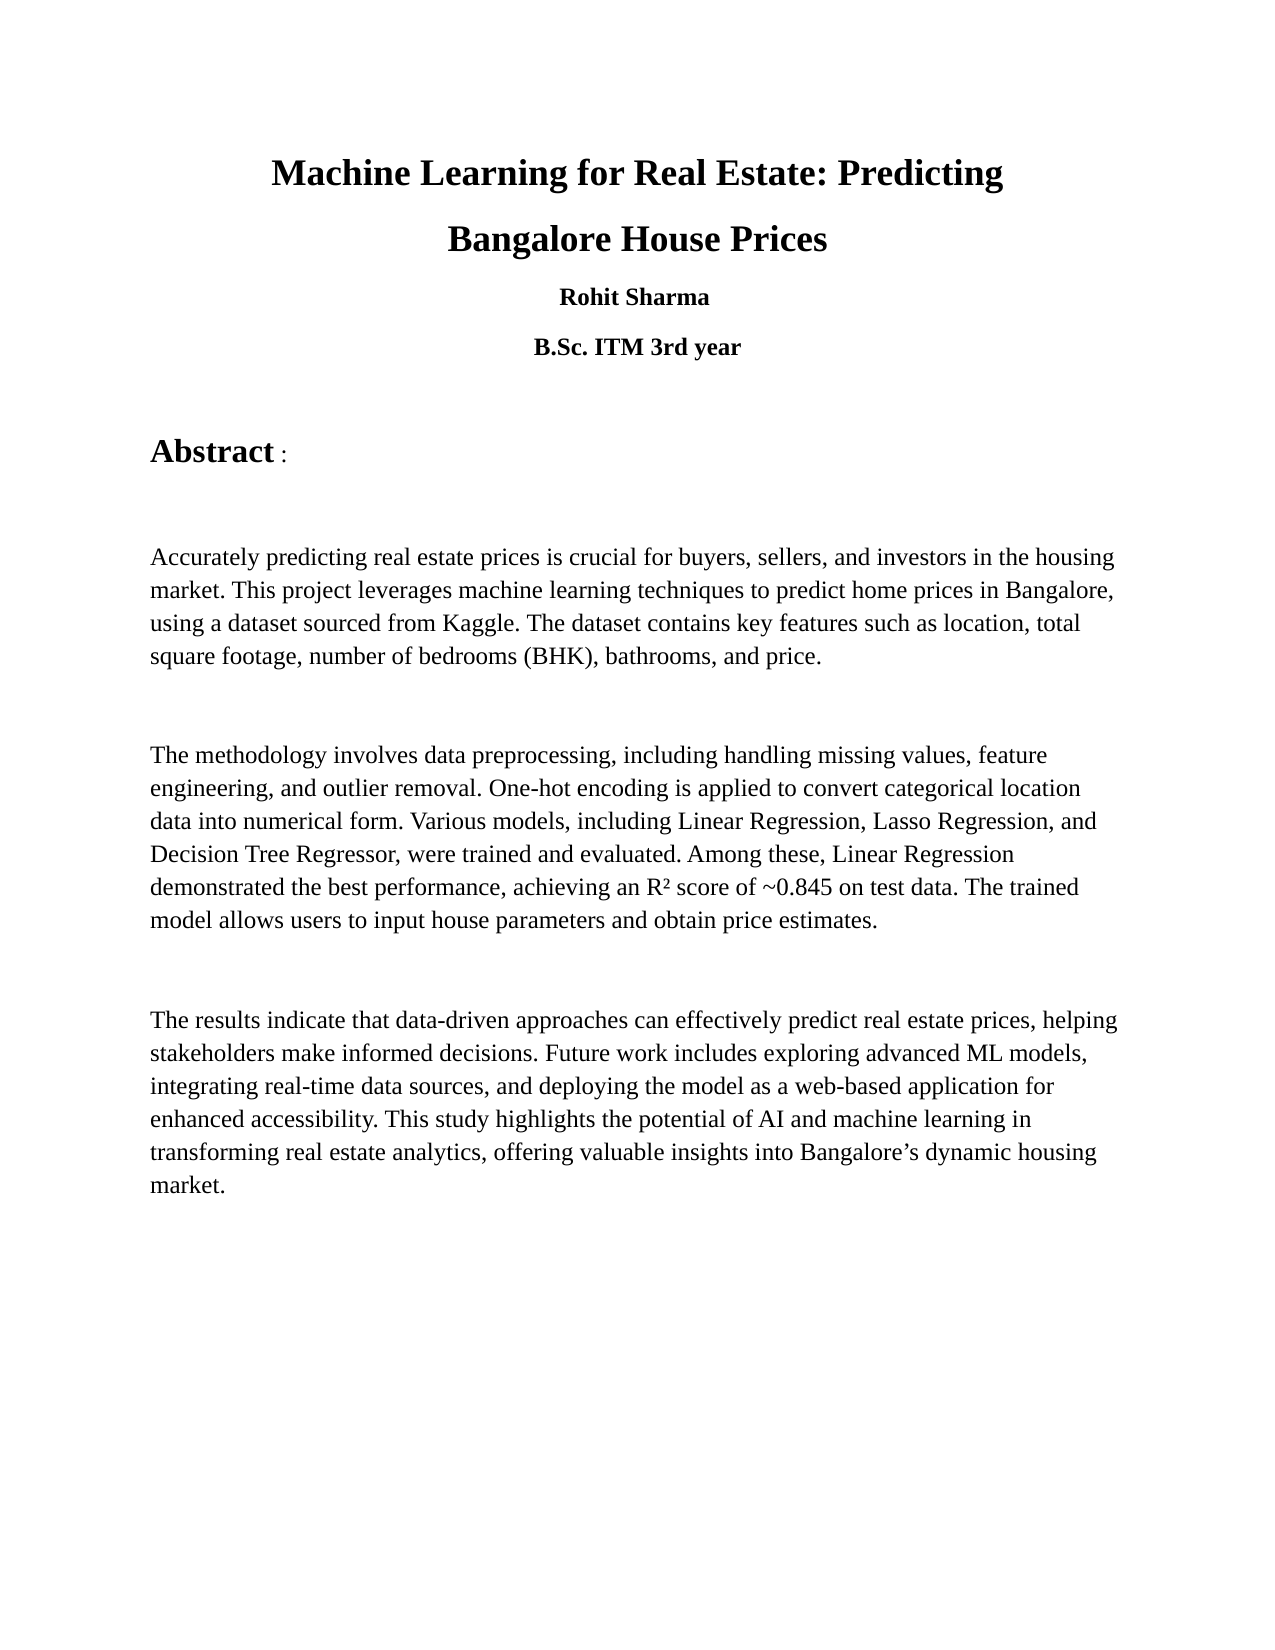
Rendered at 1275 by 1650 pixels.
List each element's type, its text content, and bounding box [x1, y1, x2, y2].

text The results indicate that data-driven approaches can effectively predict real estate prices, helping stakeholders make informed decisions. Future work includes exploring advanced ML models, integrating real-time data sources, and deploying the model as a web-based application for enhanced accessibility. This study highlights the potential of AI and machine learning in transforming real estate analytics, offering valuable insights into Bangalore’s dynamic housing market. [150, 1005, 1125, 1199]
text B.Sc. ITM 3rd year [150, 332, 1125, 361]
text The methodology involves data preprocessing, including handling missing values, feature engineering, and outlier removal. One-hot encoding is applied to convert categorical location data into numerical form. Various models, including Linear Regression, Lasso Regression, and Decision Tree Regressor, were trained and evaluated. Among these, Linear Regression demonstrated the best performance, achieving an R² score of ~0.845 on test data. The trained model allows users to input house parameters and obtain price estimates. [150, 740, 1125, 934]
text Accurately predicting real estate prices is crucial for buyers, sellers, and investors in the housing market. This project leverages machine learning techniques to predict home prices in Bangalore, using a dataset sourced from Kaggle. The dataset contains key features such as location, total square footage, number of bedrooms (BHK), bathrooms, and price. [150, 542, 1125, 670]
text Machine Learning for Real Estate: Predicting [150, 150, 1125, 193]
text Abstract : [150, 432, 1125, 470]
text Rohit Sharma [150, 282, 1125, 311]
text Bangalore House Prices [150, 216, 1125, 259]
